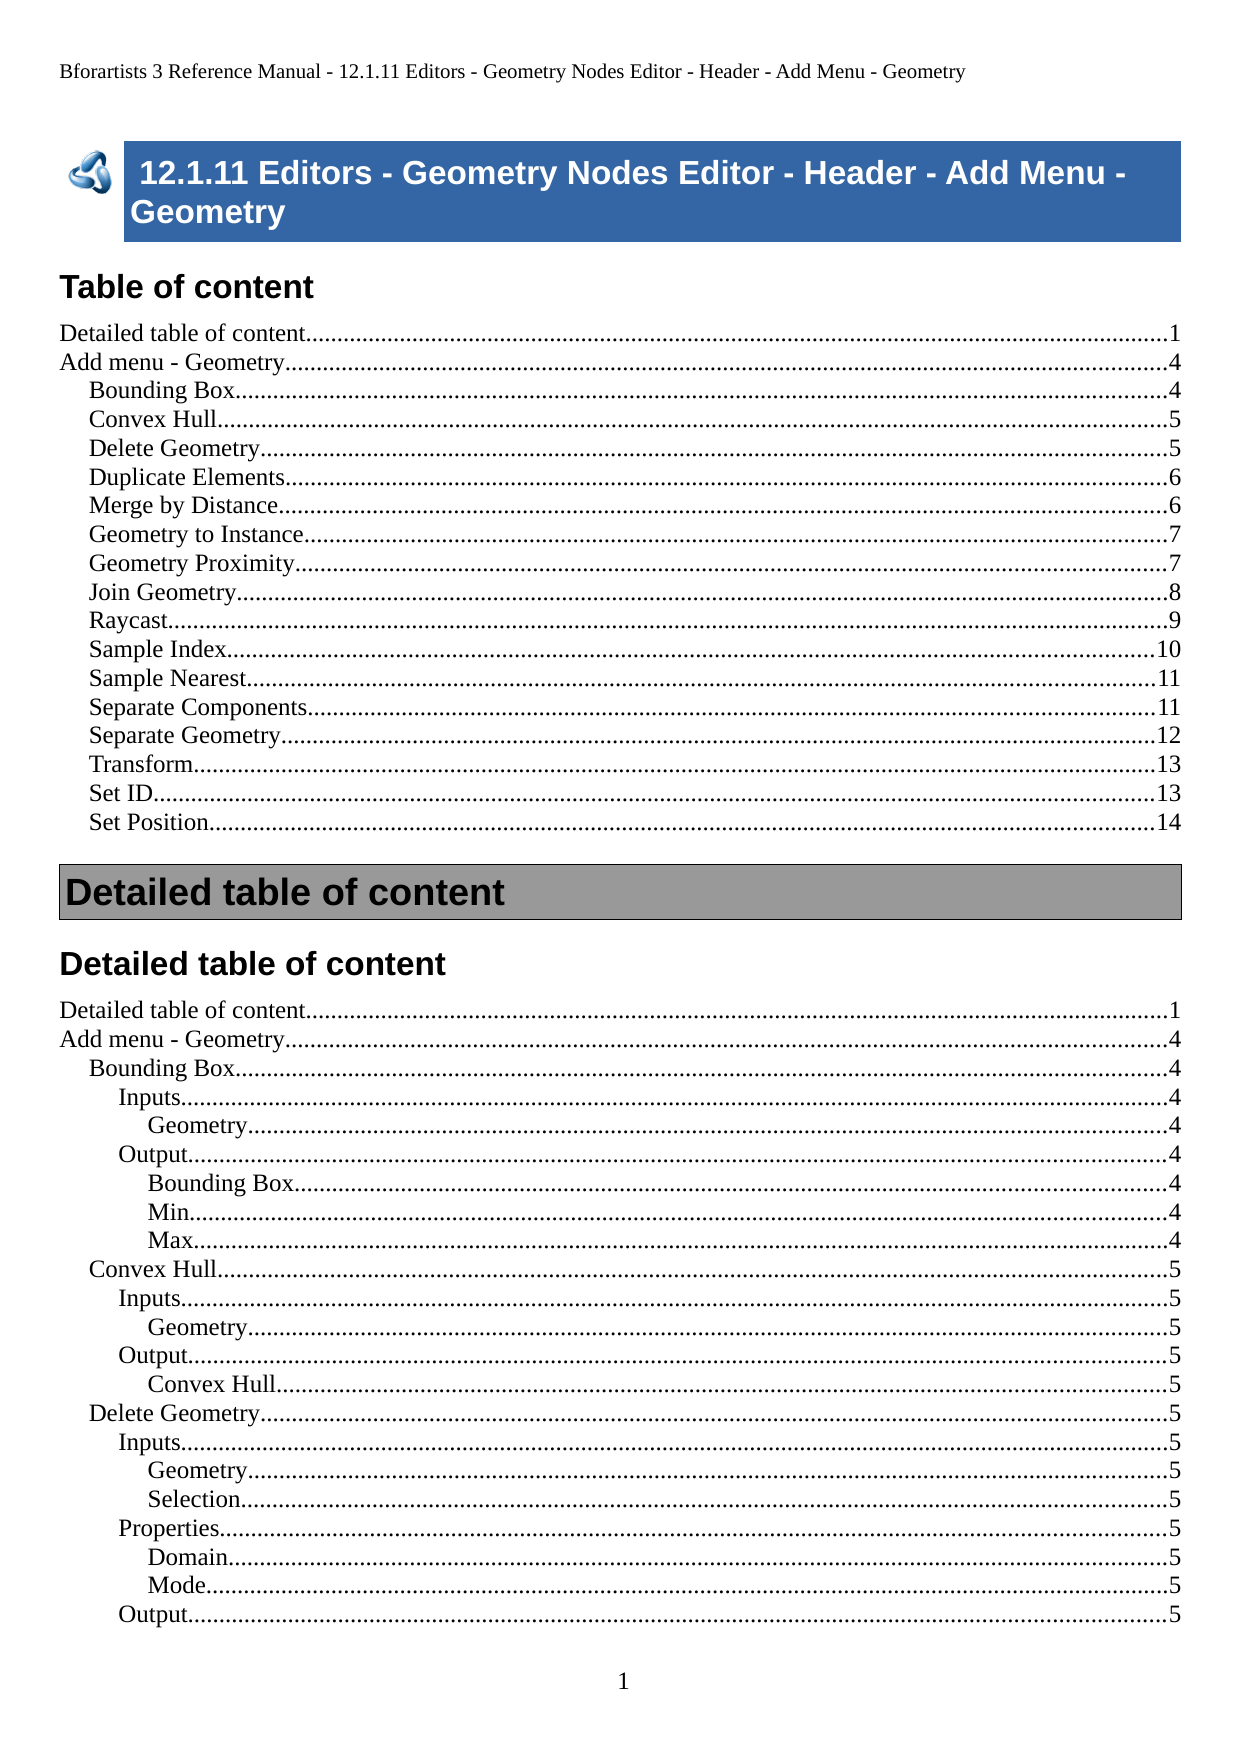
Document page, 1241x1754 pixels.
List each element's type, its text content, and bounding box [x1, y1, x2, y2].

text Domain 5 [147, 1542, 1181, 1570]
text Join Geometry 8 [88, 577, 1181, 605]
text Bounding Box 4 [147, 1168, 1181, 1197]
text Duplicate Elements 6 [88, 462, 1181, 490]
text Add menu - Geometry 4 [59, 347, 1181, 375]
text Delete Geometry 5 [88, 433, 1181, 462]
text Separate Geometry 12 [88, 720, 1181, 749]
text Convex Hull 5 [88, 404, 1181, 433]
text Max 4 [147, 1225, 1181, 1254]
table_header [59, 141, 124, 242]
subtitle Detailed table of content [59, 944, 1181, 983]
text Mode 5 [147, 1570, 1181, 1599]
text Merge by Distance 6 [88, 490, 1181, 519]
text Properties 5 [118, 1513, 1181, 1542]
table_header Detailed table of content [60, 865, 1181, 919]
text Geometry Proximity 7 [88, 548, 1181, 577]
text Inputs 5 [118, 1427, 1181, 1455]
text Output 5 [118, 1599, 1181, 1628]
text Delete Geometry 5 [88, 1398, 1181, 1427]
text Geometry 5 [147, 1455, 1181, 1484]
text Min 4 [147, 1197, 1181, 1225]
text Bounding Box 4 [88, 1053, 1181, 1082]
text Bounding Box 4 [88, 375, 1181, 404]
text Output 5 [118, 1340, 1181, 1369]
text Transform 13 [88, 749, 1181, 778]
subtitle Table of content [59, 267, 1181, 305]
text Separate Components 11 [88, 692, 1181, 720]
text Sample Nearest 11 [88, 663, 1181, 692]
text Detailed table of content 1 [59, 318, 1181, 347]
table_header 12.1.11 Editors - Geometry Nodes Editor - Header - Add Menu - Geometry [124, 141, 1181, 242]
text Geometry to Instance 7 [88, 519, 1181, 548]
picture [65, 147, 114, 197]
text Raycast 9 [88, 605, 1181, 634]
text Set ID 13 [88, 778, 1181, 807]
text Geometry 5 [147, 1312, 1181, 1340]
text Sample Index 10 [88, 634, 1181, 663]
text Convex Hull 5 [88, 1254, 1181, 1283]
text Add menu - Geometry 4 [59, 1024, 1181, 1053]
text Selection 5 [147, 1484, 1181, 1513]
text Detailed table of content 1 [59, 995, 1181, 1024]
text Inputs 4 [118, 1082, 1181, 1110]
text Inputs 5 [118, 1283, 1181, 1312]
text Convex Hull 5 [147, 1369, 1181, 1398]
text Set Position 14 [88, 807, 1181, 835]
text Output 4 [118, 1139, 1181, 1168]
text Geometry 4 [147, 1110, 1181, 1139]
